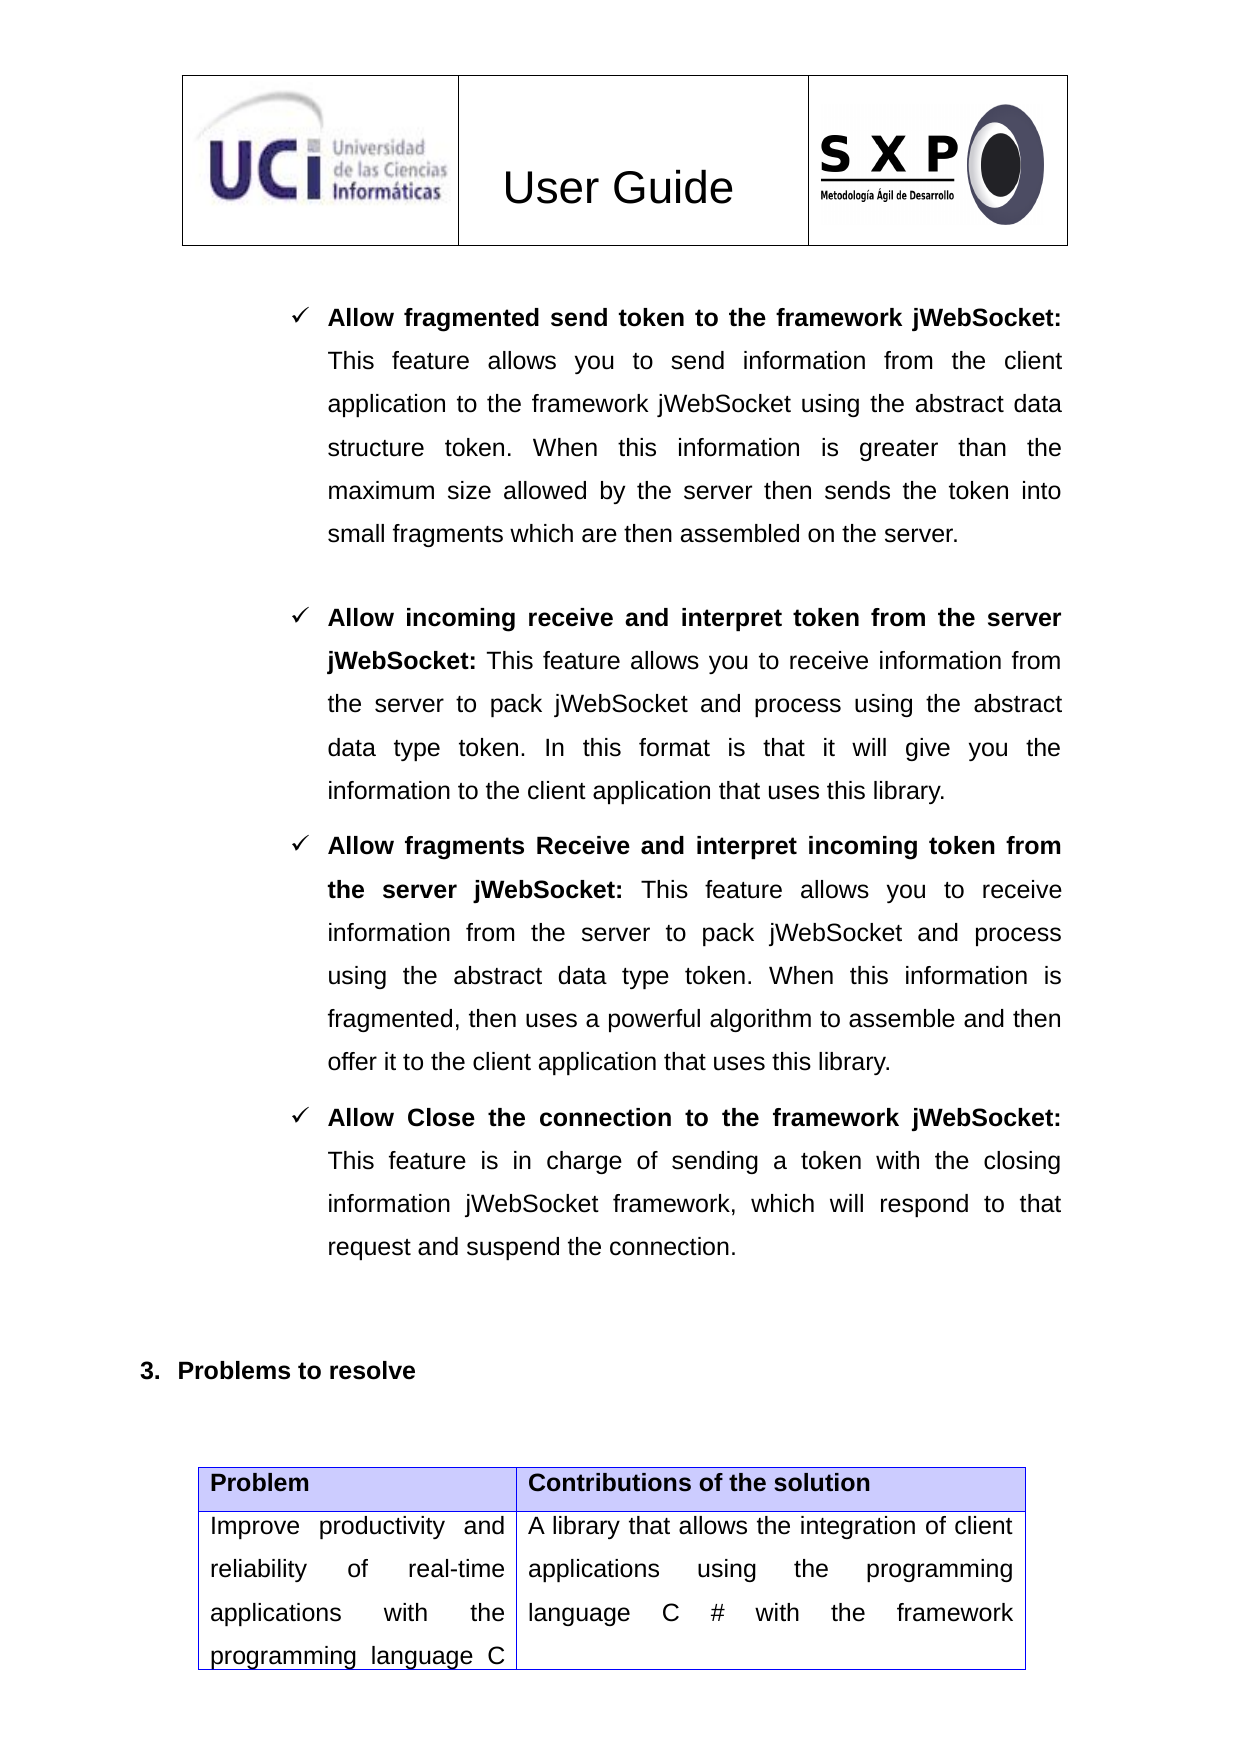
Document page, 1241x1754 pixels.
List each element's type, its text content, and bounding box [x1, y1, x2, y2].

table_cell A library that allows the integration of client applications using the programming language C # with the framework [517, 1512, 1025, 1669]
table_header Contributions of the solution [517, 1468, 1025, 1511]
table_header Problem [199, 1468, 516, 1511]
list Problems to resolve [140, 1356, 1063, 1385]
list Allow fragmented send token to the framework jWebSocket: This feature allows you to send information from the client application to the framework jWebSocket using the abstract data structure token. When this information is greater than the maximum size allowed by the server then sends the token into small fragments which are then assembled on the server. [290, 303, 1063, 547]
list Allow incoming receive and interpret token from the server jWebSocket: This feature allows you to receive information from the server to pack jWebSocket and process using the abstract data type token. In this format is that it will give you the information to the client application that uses this library. [290, 603, 1063, 804]
list Allow Close the connection to the framework jWebSocket: This feature is in charge of sending a token with the closing information jWebSocket framework, which will respond to that request and suspend the connection. [290, 1103, 1063, 1261]
list Allow fragments Receive and interpret incoming token from the server jWebSocket: This feature allows you to receive information from the server to pack jWebSocket and process using the abstract data type token. When this information is fragmented, then uses a powerful algorithm to assemble and then offer it to the client application that uses this library. [290, 831, 1063, 1076]
table_cell Improve productivity and reliability of real-time applications with the programming language C [199, 1512, 516, 1669]
